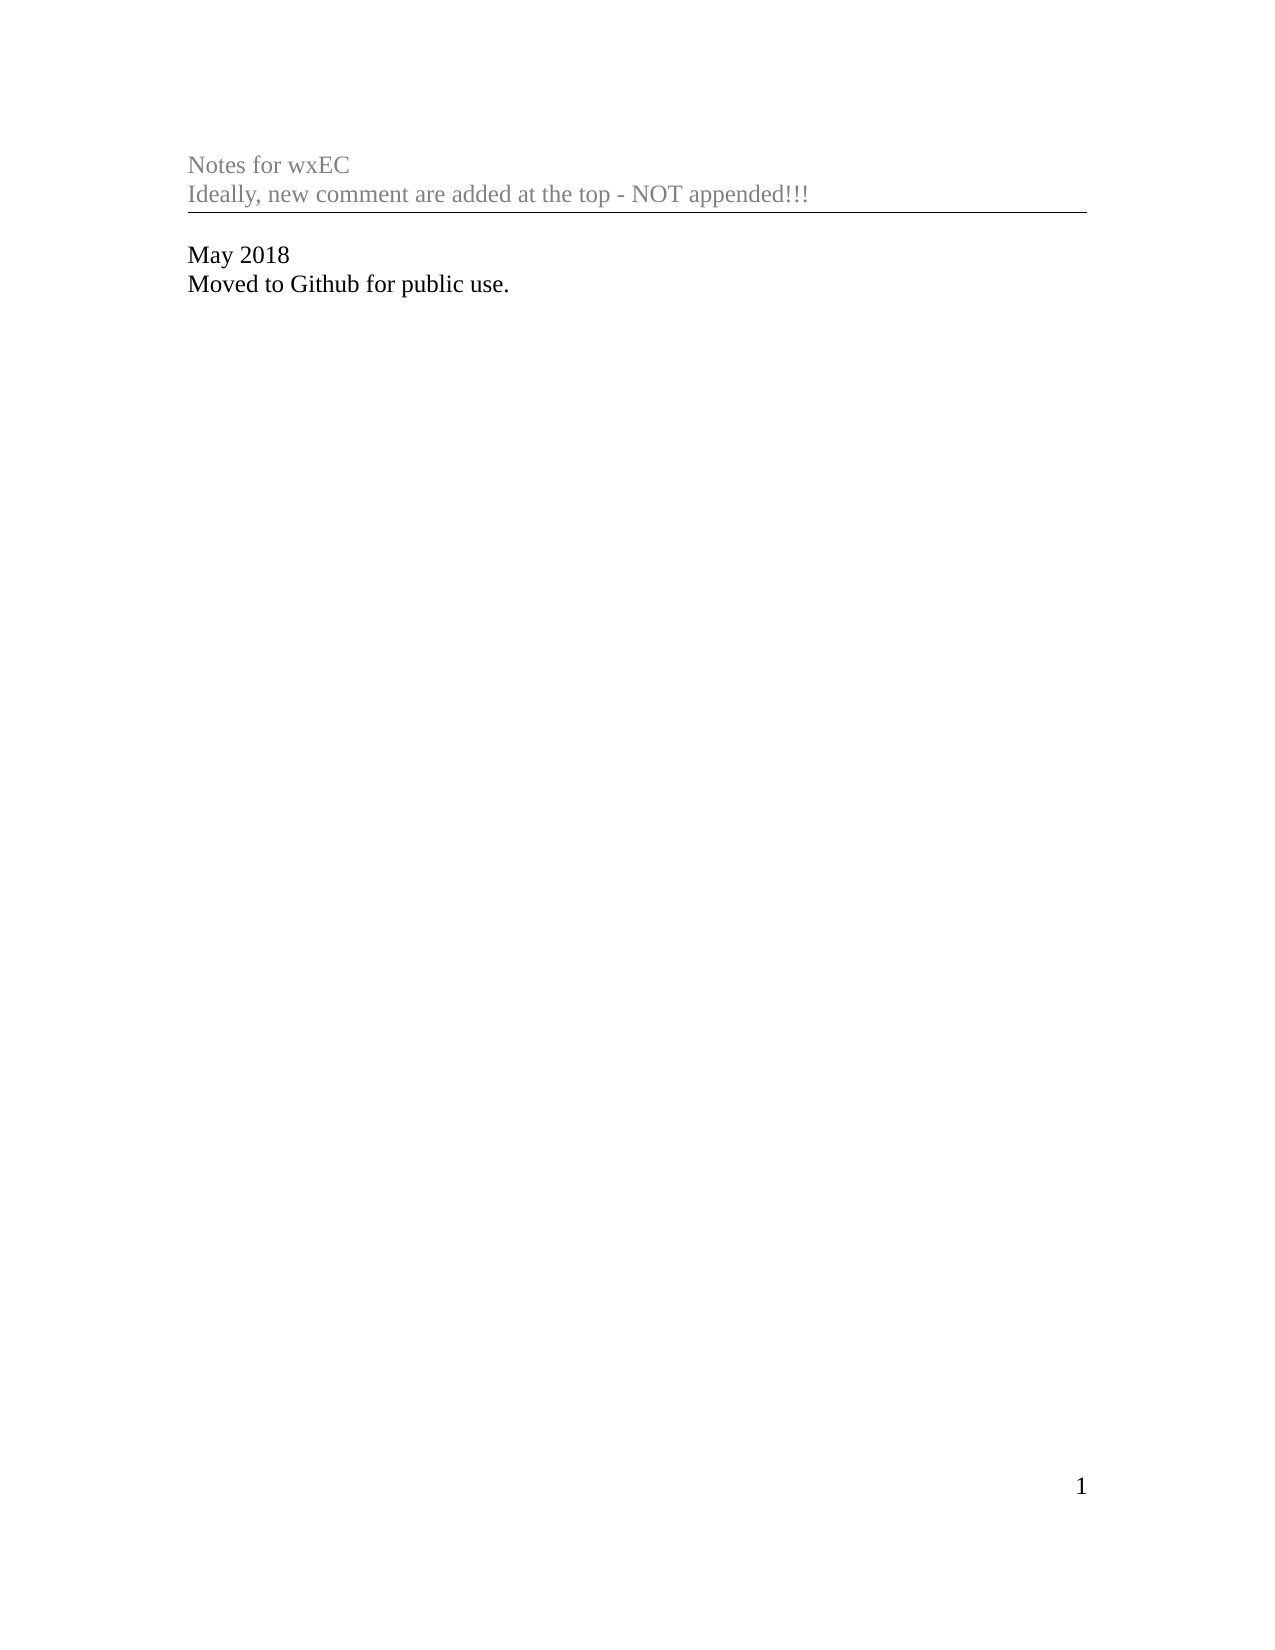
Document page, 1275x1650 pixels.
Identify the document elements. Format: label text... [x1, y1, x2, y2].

text Moved to Github for public use. [187, 269, 1087, 298]
text Ideally, new comment are added at the top - NOT appended!!! [187, 179, 1087, 212]
text May 2018 [187, 241, 1087, 269]
text Notes for wxEC [187, 150, 1087, 179]
